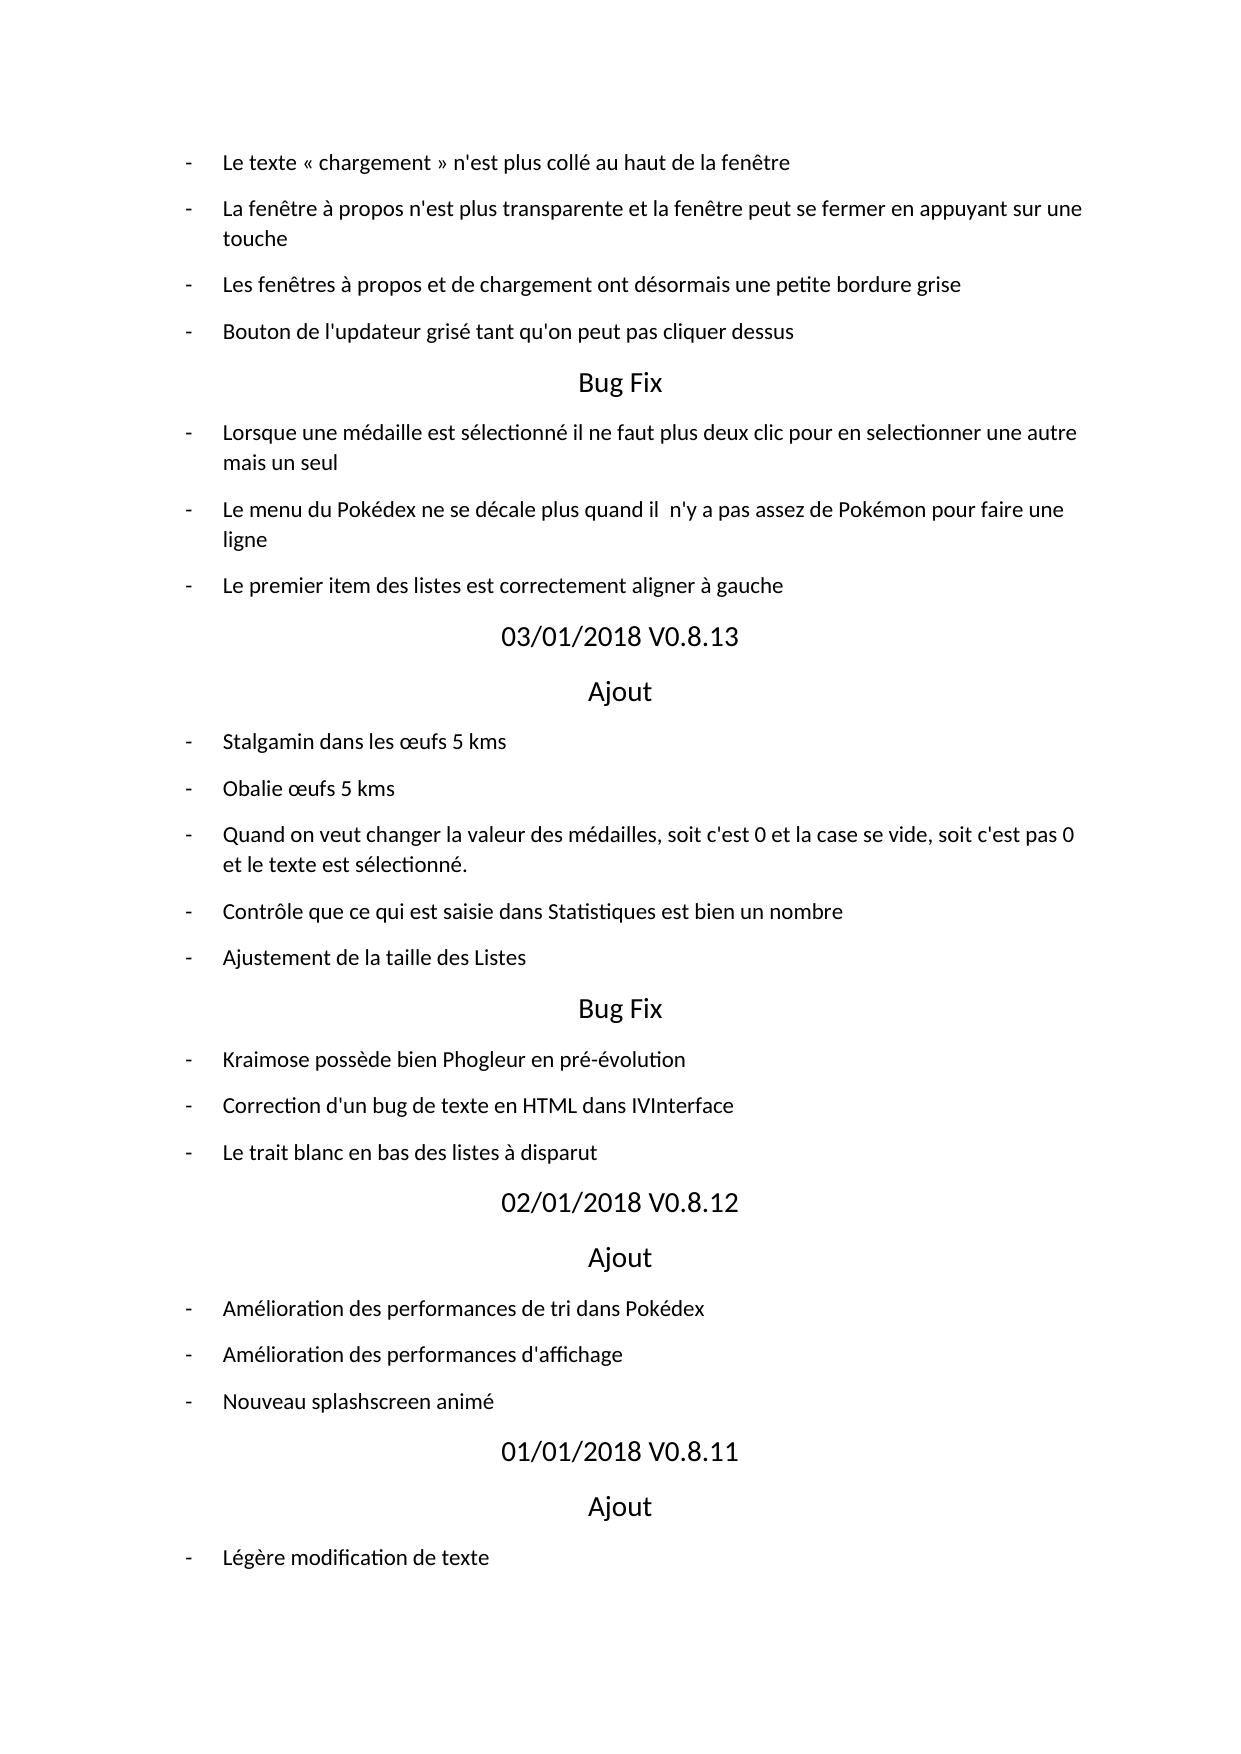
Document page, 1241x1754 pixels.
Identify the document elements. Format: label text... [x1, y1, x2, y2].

text 01/01/2018 V0.8.11 [148, 1433, 1093, 1469]
list Nouveau splashscreen animé [185, 1387, 1093, 1415]
list Le texte « chargement » n'est plus collé au haut de la fenêtre [185, 148, 1093, 176]
text 03/01/2018 V0.8.13 [148, 618, 1093, 653]
text Ajout [148, 1488, 1093, 1524]
list Le premier item des listes est correctement aligner à gauche [185, 571, 1093, 599]
text Ajout [148, 1239, 1093, 1275]
list Ajustement de la taille des Listes [185, 943, 1093, 971]
text 02/01/2018 V0.8.12 [148, 1184, 1093, 1220]
list Bug Fix [148, 364, 1093, 399]
list Correction d'un bug de texte en HTML dans IVInterface [185, 1091, 1093, 1119]
list Le menu du Pokédex ne se décale plus quand il n'y a pas assez de Pokémon pour faire une ligne [185, 495, 1093, 553]
list Contrôle que ce qui est saisie dans Statistiques est bien un nombre [185, 897, 1093, 925]
list Lorsque une médaille est sélectionné il ne faut plus deux clic pour en selectionner une autre mais un seul [185, 418, 1093, 476]
list Amélioration des performances d'affichage [185, 1340, 1093, 1368]
list La fenêtre à propos n'est plus transparente et la fenêtre peut se fermer en appuyant sur une touche [185, 194, 1093, 252]
list Bug Fix [148, 990, 1093, 1026]
list Stalgamin dans les œufs 5 kms [185, 727, 1093, 755]
list Les fenêtres à propos et de chargement ont désormais une petite bordure grise [185, 271, 1093, 299]
list Bouton de l'updateur grisé tant qu'on peut pas cliquer dessus [185, 317, 1093, 345]
list Quand on veut changer la valeur des médailles, soit c'est 0 et la case se vide, soit c'est pas 0 et le texte est sélectionné. [185, 820, 1093, 878]
list Amélioration des performances de tri dans Pokédex [185, 1294, 1093, 1322]
list Légère modification de texte [185, 1543, 1093, 1571]
text Ajout [148, 673, 1093, 708]
list Le trait blanc en bas des listes à disparut [185, 1138, 1093, 1166]
list Obalie œufs 5 kms [185, 774, 1093, 802]
list Kraimose possède bien Phogleur en pré-évolution [185, 1045, 1093, 1073]
